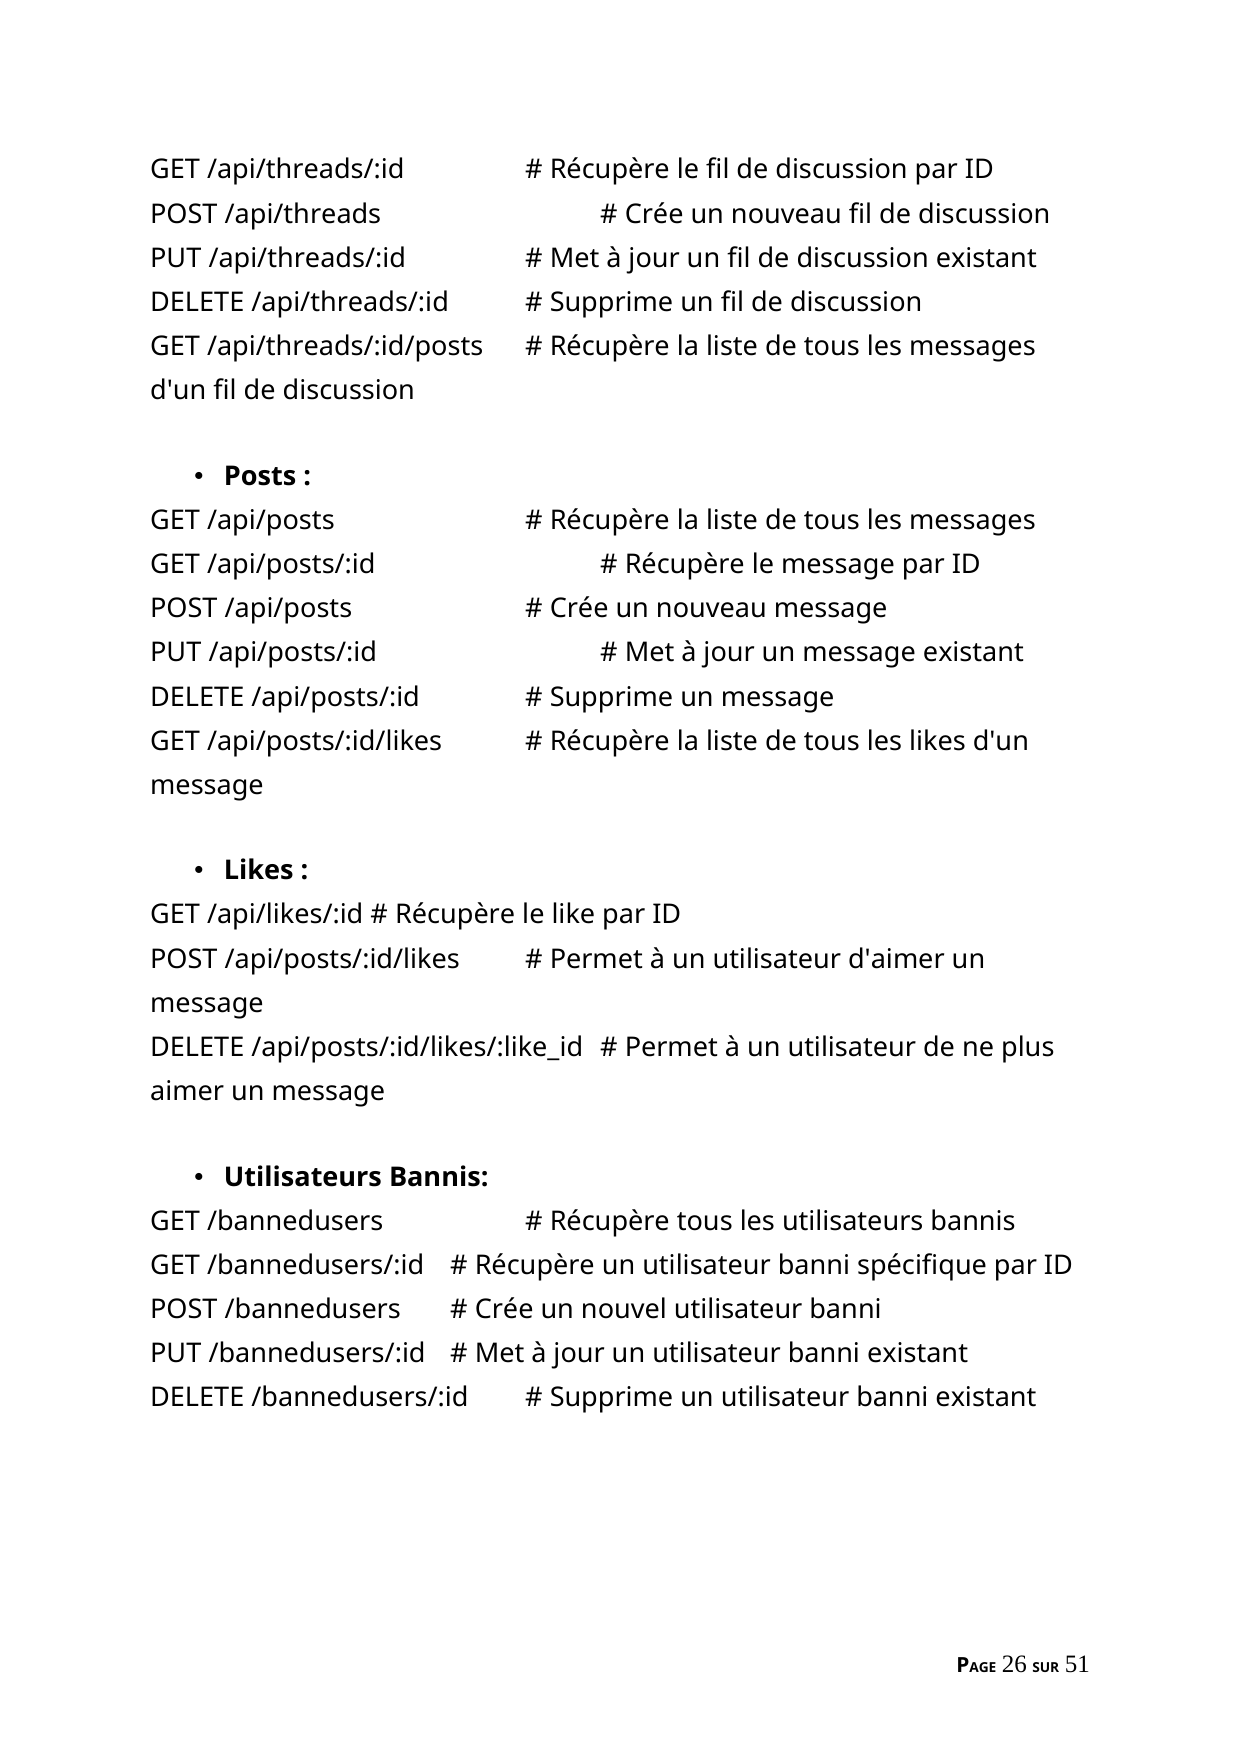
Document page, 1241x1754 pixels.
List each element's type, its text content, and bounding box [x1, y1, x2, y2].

text POST /api/threads # Crée un nouveau fil de discussion [150, 194, 1090, 231]
text GET /bannedusers # Récupère tous les utilisateurs bannis [150, 1201, 1090, 1238]
list Likes : [194, 851, 1090, 888]
text PUT /bannedusers/:id # Met à jour un utilisateur banni existant [150, 1334, 1090, 1371]
text GET /api/threads/:id/posts # Récupère la liste de tous les messages d'un fil de discussion [150, 327, 1090, 408]
text GET /api/posts/:id/likes # Récupère la liste de tous les likes d'un message [150, 721, 1090, 802]
text PUT /api/posts/:id # Met à jour un message existant [150, 633, 1090, 670]
text GET /bannedusers/:id # Récupère un utilisateur banni spécifique par ID [150, 1245, 1090, 1282]
text GET /api/threads/:id # Récupère le fil de discussion par ID [150, 150, 1090, 187]
text DELETE /api/threads/:id # Supprime un fil de discussion [150, 282, 1090, 319]
text DELETE /bannedusers/:id # Supprime un utilisateur banni existant [150, 1378, 1090, 1415]
text GET /api/posts/:id # Récupère le message par ID [150, 544, 1090, 581]
text GET /api/likes/:id # Récupère le like par ID [150, 895, 1090, 932]
text POST /api/posts/:id/likes # Permet à un utilisateur d'aimer un message [150, 939, 1090, 1020]
text POST /api/posts # Crée un nouveau message [150, 589, 1090, 626]
text PUT /api/threads/:id # Met à jour un fil de discussion existant [150, 238, 1090, 275]
list Utilisateurs Bannis: [194, 1157, 1090, 1194]
text GET /api/posts # Récupère la liste de tous les messages [150, 500, 1090, 537]
text DELETE /api/posts/:id # Supprime un message [150, 677, 1090, 714]
list Posts : [194, 456, 1090, 493]
text DELETE /api/posts/:id/likes/:like_id # Permet à un utilisateur de ne plus aimer un message [150, 1027, 1090, 1108]
text POST /bannedusers # Crée un nouvel utilisateur banni [150, 1289, 1090, 1326]
